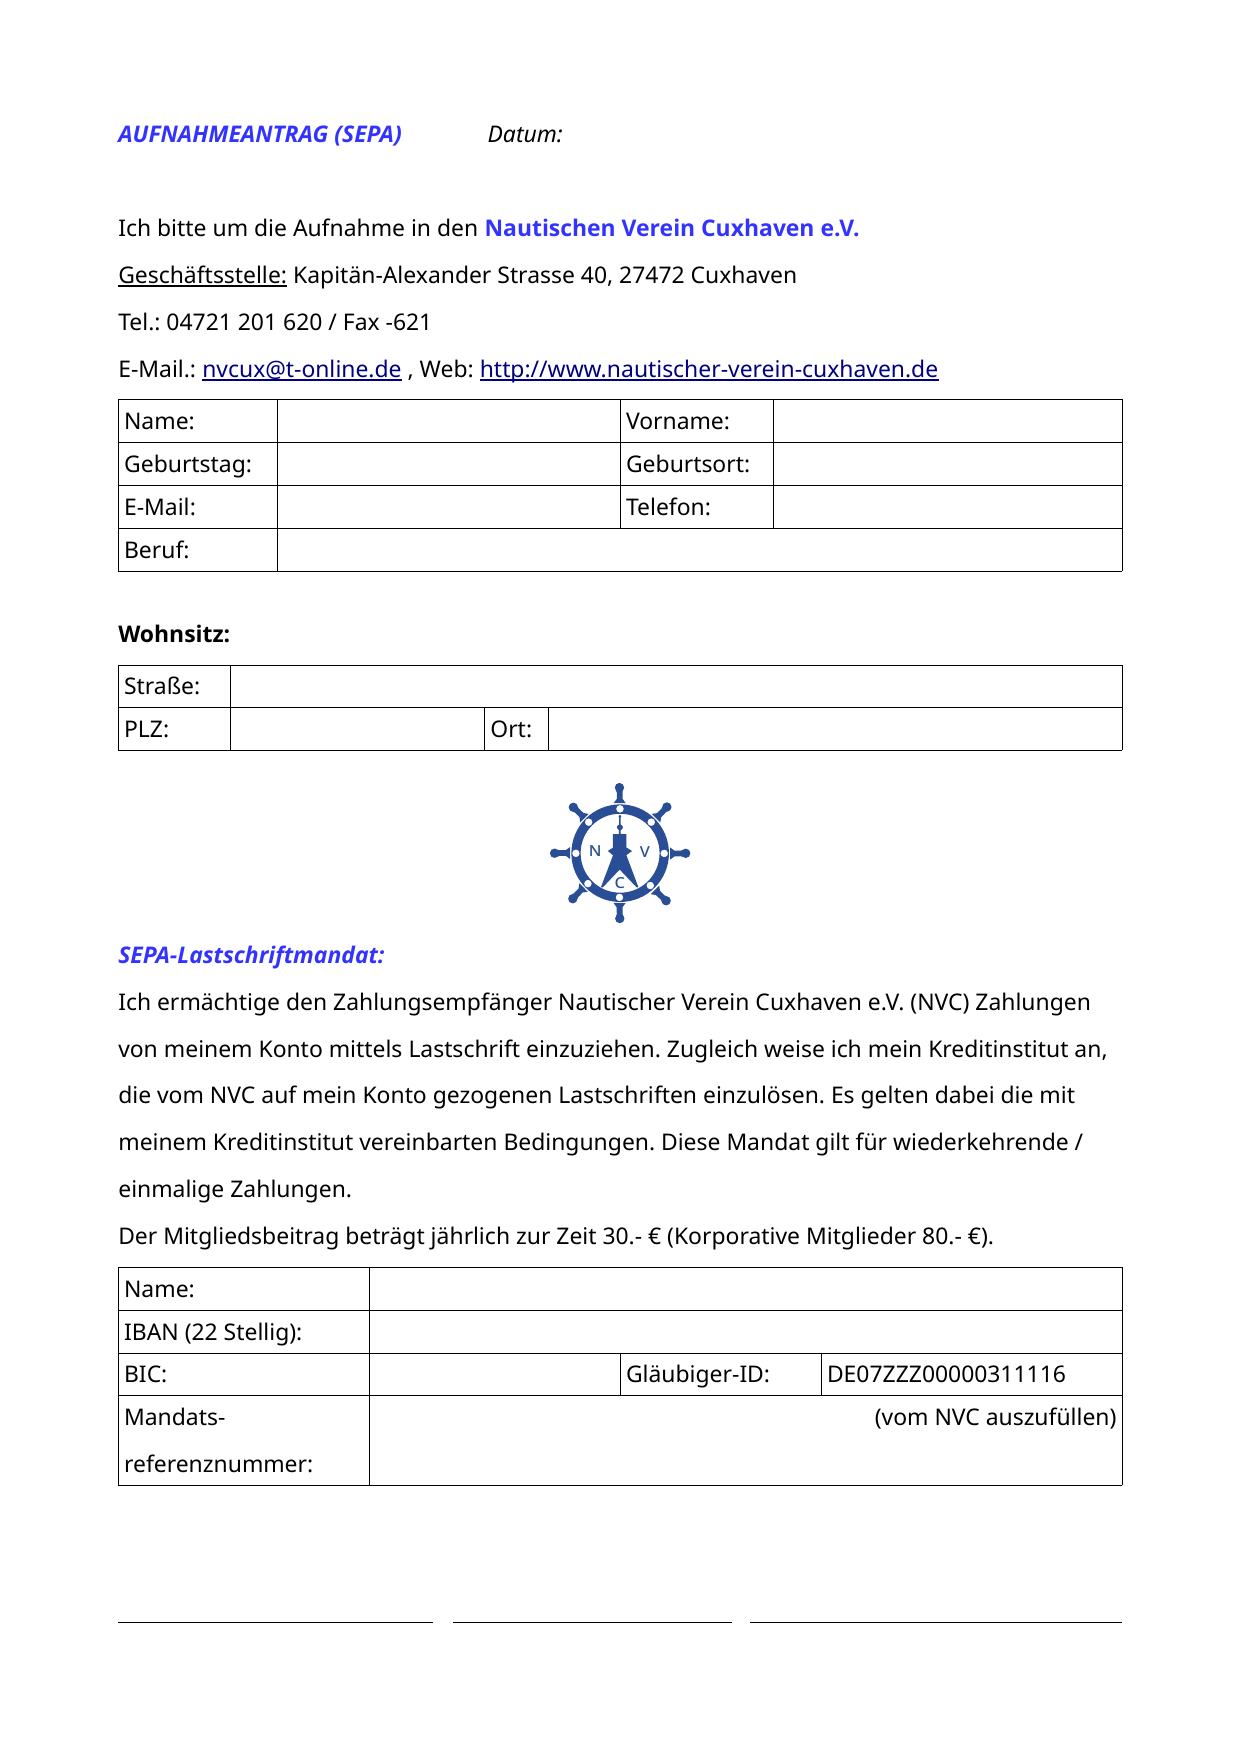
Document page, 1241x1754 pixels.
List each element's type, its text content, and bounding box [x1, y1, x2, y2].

table_cell [278, 486, 620, 528]
table_header Name: [119, 400, 277, 442]
table_cell (vom NVC auszufüllen) [370, 1396, 1122, 1485]
table_cell Telefon: [621, 486, 773, 528]
table_cell [370, 1354, 620, 1395]
table_cell Mandats- referenznummer: [119, 1396, 369, 1485]
text SEPA-Lastschriftmandat: [118, 797, 1122, 970]
table_header Straße: [119, 666, 230, 707]
table_cell Geburtsort: [621, 443, 773, 485]
table_header [453, 1579, 732, 1622]
table_cell [370, 1311, 1122, 1353]
table_cell [549, 708, 1122, 750]
table_header [774, 400, 1122, 442]
table_cell Beruf: [119, 529, 277, 571]
text Geschäftsstelle: Kapitän-Alexander Strasse 40, 27472 Cuxhaven [118, 259, 1122, 290]
text Tel.: 04721 201 620 / Fax -621 [118, 306, 1122, 337]
table_header Name: [119, 1268, 369, 1310]
table_header Vorname: [621, 400, 773, 442]
table_cell Gläubiger-ID: [621, 1354, 821, 1395]
text Der Mitgliedsbeitrag beträgt jährlich zur Zeit 30.- € (Korporative Mitglieder 80.- €). [118, 1220, 1122, 1251]
table_cell PLZ: [119, 708, 230, 750]
table_header [750, 1579, 1122, 1622]
table_cell [278, 443, 620, 485]
table_header [433, 1579, 453, 1622]
table_cell [278, 529, 1122, 571]
table_cell [231, 708, 484, 750]
table_cell Ort: [485, 708, 548, 750]
table_header [231, 666, 1122, 707]
table_cell [774, 443, 1122, 485]
text Wohnsitz: [118, 618, 1122, 649]
table_cell BIC: [119, 1354, 369, 1395]
table_cell Geburtstag: [119, 443, 277, 485]
table_cell DE07ZZZ00000311116 [822, 1354, 1122, 1395]
text AUFNAHMEANTRAG (SEPA) Datum: [118, 118, 1122, 149]
table_header [370, 1268, 1122, 1310]
table_cell [774, 486, 1122, 528]
table_header [278, 400, 620, 442]
table_header [732, 1579, 750, 1622]
table_header [118, 1579, 433, 1622]
table_cell E-Mail: [119, 486, 277, 528]
table_cell IBAN (22 Stellig): [119, 1311, 369, 1353]
text Ich ermächtige den Zahlungsempfänger Nautischer Verein Cuxhaven e.V. (NVC) Zahlungen von meinem Konto mittels Lastschrift einzuziehen. Zugleich weise ich mein Kreditinstitut an, die vom NVC auf mein Konto gezogenen Lastschriften einzulösen. Es gelten dabei die mit meinem Kreditinstitut vereinbarten Bedingungen. Diese Mandat gilt für wiederkehrende / einmalige Zahlungen. [118, 986, 1122, 1204]
text E-Mail.: nvcux@t-online.de , Web: http://www.nautischer-verein-cuxhaven.de [118, 352, 1122, 384]
text Ich bitte um die Aufnahme in den Nautischen Verein Cuxhaven e.V. [118, 212, 1122, 243]
